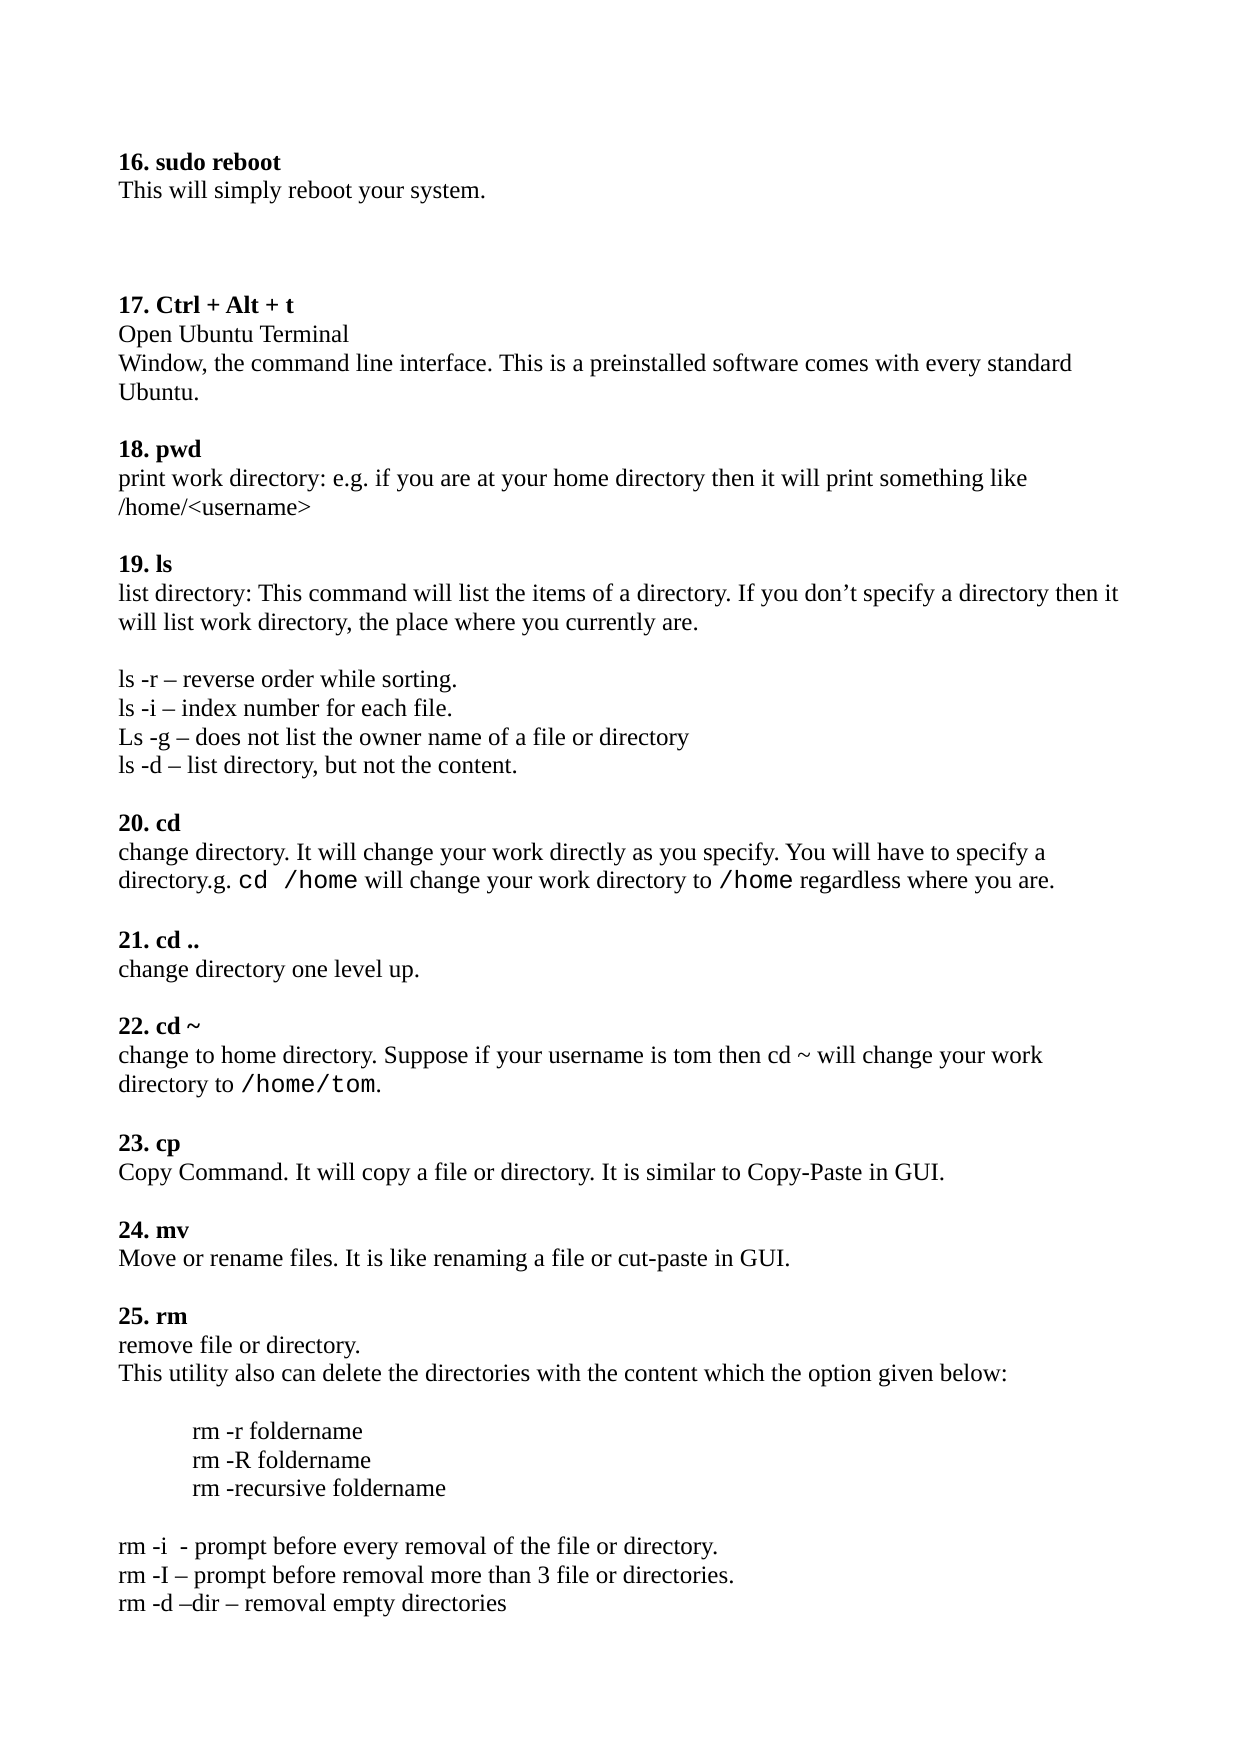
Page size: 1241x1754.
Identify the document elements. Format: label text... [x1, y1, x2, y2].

text 19. ls list directory: This command will list the items of a directory. If you don’t specify a directory then it will list work directory, the place where you currently are. [118, 549, 1122, 636]
text 20. cd change directory. It will change your work directly as you specify. You will have to specify a directory.g. cd /home will change your work directory to /home regardless where you are. [118, 808, 1122, 896]
text 16. sudo reboot This will simply reboot your system. [118, 147, 1122, 204]
text 24. mv Move or rename files. It is like renaming a file or cut-paste in GUI. [118, 1215, 1122, 1272]
text 17. Ctrl + Alt + t Open Ubuntu Terminal [118, 291, 1122, 348]
text Window, the command line interface. This is a preinstalled software comes with every standard Ubuntu. [118, 348, 1122, 406]
text ls -r – reverse order while sorting. [118, 664, 1122, 693]
text rm -I – prompt before removal more than 3 file or directories. [118, 1560, 1122, 1588]
text rm -R foldername [118, 1445, 1122, 1473]
text 25. rm remove file or directory. [118, 1301, 1122, 1358]
text ls -d – list directory, but not the content. [118, 751, 1122, 779]
text rm -r foldername [118, 1416, 1122, 1445]
text ls -i – index number for each file. [118, 693, 1122, 722]
text rm -i - prompt before every removal of the file or directory. [118, 1531, 1122, 1560]
text rm -recursive foldername [118, 1473, 1122, 1502]
text 21. cd .. change directory one level up. [118, 925, 1122, 983]
text Ls -g – does not list the owner name of a file or directory [118, 722, 1122, 751]
text 22. cd ~ change to home directory. Suppose if your username is tom then cd ~ will change your work directory to /home/tom. [118, 1011, 1122, 1100]
text 23. cp Copy Command. It will copy a file or directory. It is similar to Copy-Paste in GUI. [118, 1128, 1122, 1186]
text rm -d –dir – removal empty directories [118, 1588, 1122, 1617]
text This utility also can delete the directories with the content which the option given below: [118, 1358, 1122, 1387]
text 18. pwd print work directory: e.g. if you are at your home directory then it will print something like /home/<username> [118, 434, 1122, 521]
